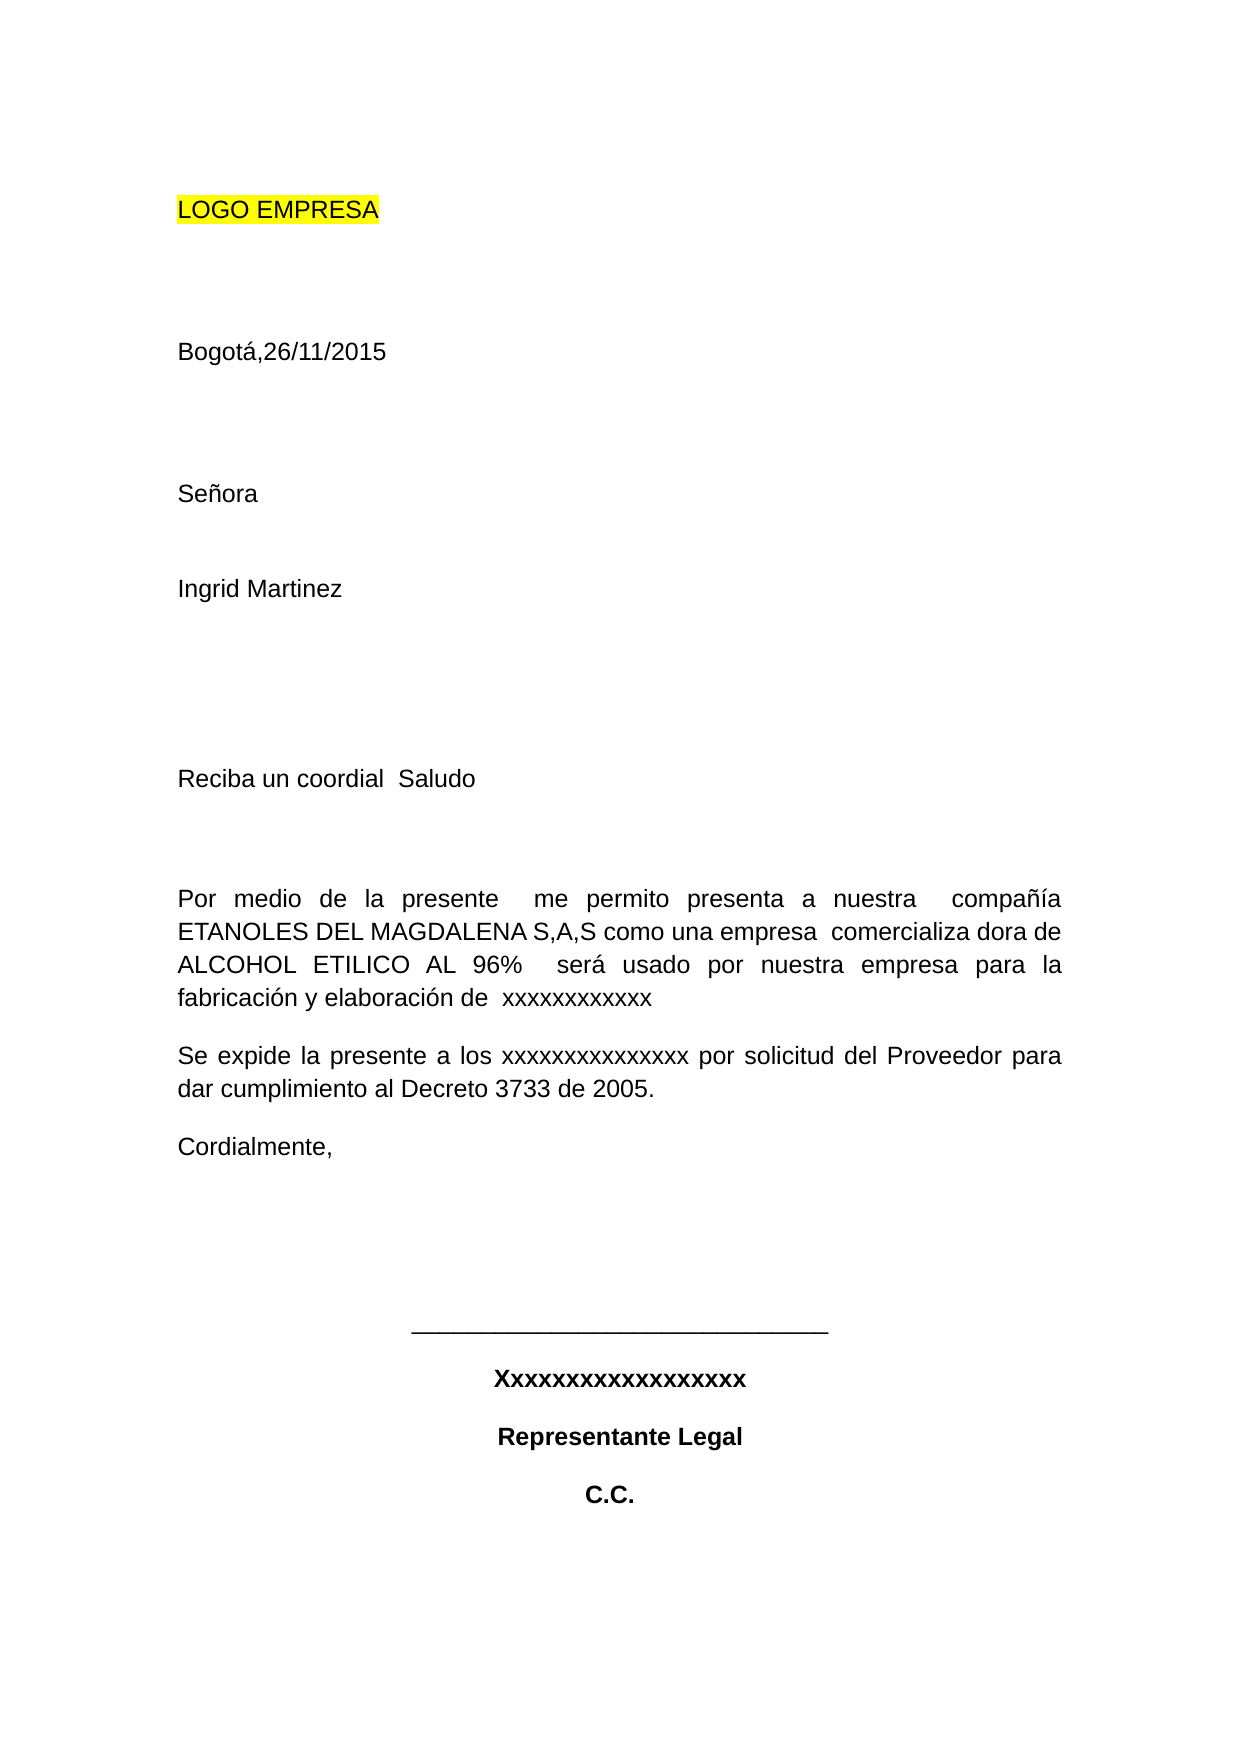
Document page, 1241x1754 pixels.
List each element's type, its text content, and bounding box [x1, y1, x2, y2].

text C.C. [177, 1480, 1063, 1508]
text Señora [177, 479, 1063, 508]
text Representante Legal [177, 1422, 1063, 1451]
text Por medio de la presente me permito presenta a nuestra compañía ETANOLES DEL MAGDALENA S,A,S como una empresa comercializa dora de ALCOHOL ETILICO AL 96% será usado por nuestra empresa para la fabricación y elaboración de xxxxxxxxxxxx [177, 883, 1063, 1011]
text Bogotá,26/11/2015 [177, 337, 1063, 366]
text Se expide la presente a los xxxxxxxxxxxxxxx por solicitud del Proveedor para dar cumplimiento al Decreto 3733 de 2005. [177, 1041, 1063, 1102]
text LOGO EMPRESA [177, 195, 1063, 224]
text Xxxxxxxxxxxxxxxxxx [177, 1364, 1063, 1392]
text Ingrid Martinez [177, 574, 1063, 603]
text Reciba un coordial Saludo [177, 764, 1063, 792]
text Cordialmente, [177, 1132, 1063, 1160]
text ______________________________ [177, 1306, 1063, 1334]
